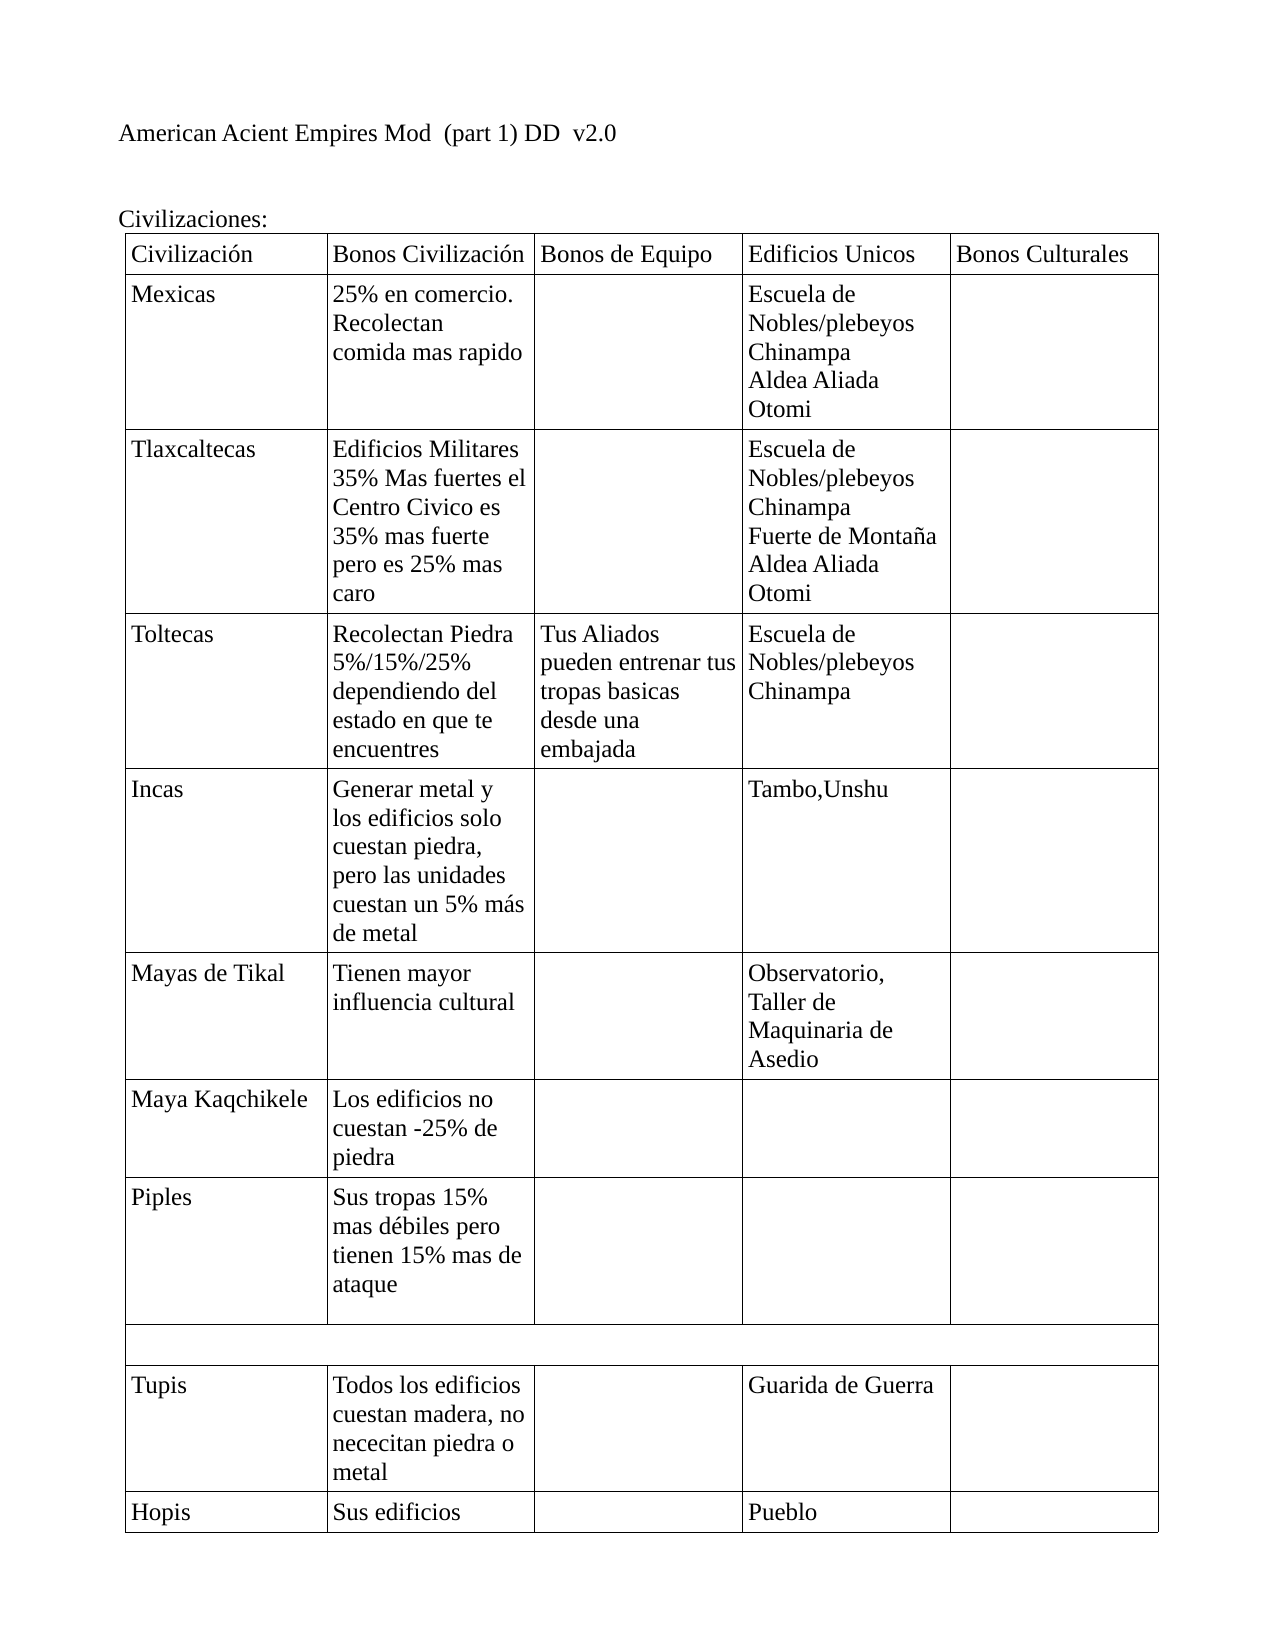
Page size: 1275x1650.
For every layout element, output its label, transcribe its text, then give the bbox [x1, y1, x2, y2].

table_cell [951, 769, 1158, 952]
table_cell Observatorio, Taller de Maquinaria de Asedio [743, 953, 950, 1079]
table_cell Tambo,Unshu [743, 769, 950, 952]
table_cell [743, 1080, 950, 1177]
table_cell 25% en comercio. Recolectan comida mas rapido [328, 275, 534, 429]
table_cell Incas [126, 769, 327, 952]
table_cell [126, 1325, 1158, 1365]
table_cell Tupis [126, 1366, 327, 1491]
table_cell Piples [126, 1178, 327, 1324]
table_cell [951, 614, 1158, 768]
table_cell Tus Aliados pueden entrenar tus tropas basicas desde una embajada [535, 614, 742, 768]
table_cell Escuela de Nobles/plebeyos Chinampa Fuerte de Montaña Aldea Aliada Otomi [743, 430, 950, 613]
table_cell Maya Kaqchikele [126, 1080, 327, 1177]
table_cell [535, 1366, 742, 1491]
table_cell Tienen mayor influencia cultural [328, 953, 534, 1079]
text Civilizaciones: [118, 204, 1157, 233]
table_cell Pueblo [743, 1492, 950, 1532]
table_cell [535, 1080, 742, 1177]
table_cell [951, 1080, 1158, 1177]
table_cell Tlaxcaltecas [126, 430, 327, 613]
table_header Bonos Civilización [328, 234, 534, 273]
table_cell [535, 953, 742, 1079]
table_cell [535, 1492, 742, 1532]
table_header Bonos de Equipo [535, 234, 742, 273]
table_cell [535, 1178, 742, 1324]
table_cell Generar metal y los edificios solo cuestan piedra, pero las unidades cuestan un 5% más de metal [328, 769, 534, 952]
table_cell [951, 1178, 1158, 1324]
table_cell Sus edificios [328, 1492, 534, 1532]
table_cell [951, 430, 1158, 613]
table_cell [743, 1178, 950, 1324]
table_cell Toltecas [126, 614, 327, 768]
table_cell Edificios Militares 35% Mas fuertes el Centro Civico es 35% mas fuerte pero es 25% mas caro [328, 430, 534, 613]
table_cell Mayas de Tikal [126, 953, 327, 1079]
text American Acient Empires Mod (part 1) DD v2.0 [118, 118, 1157, 147]
table_cell Escuela de Nobles/plebeyos Chinampa Aldea Aliada Otomi [743, 275, 950, 429]
table_cell Guarida de Guerra [743, 1366, 950, 1491]
table_cell [951, 953, 1158, 1079]
table_cell Recolectan Piedra 5%/15%/25% dependiendo del estado en que te encuentres [328, 614, 534, 768]
table_cell [535, 430, 742, 613]
table_header Bonos Culturales [951, 234, 1158, 273]
table_cell [951, 275, 1158, 429]
table_cell Sus tropas 15% mas débiles pero tienen 15% mas de ataque [328, 1178, 534, 1324]
table_header Edificios Unicos [743, 234, 950, 273]
table_cell Mexicas [126, 275, 327, 429]
table_header Civilización [126, 234, 327, 273]
table_cell [535, 769, 742, 952]
table_cell [951, 1366, 1158, 1491]
table_cell [951, 1492, 1158, 1532]
table_cell Hopis [126, 1492, 327, 1532]
table_cell Todos los edificios cuestan madera, no nececitan piedra o metal [328, 1366, 534, 1491]
table_cell Los edificios no cuestan -25% de piedra [328, 1080, 534, 1177]
table_cell [535, 275, 742, 429]
table_cell Escuela de Nobles/plebeyos Chinampa [743, 614, 950, 768]
